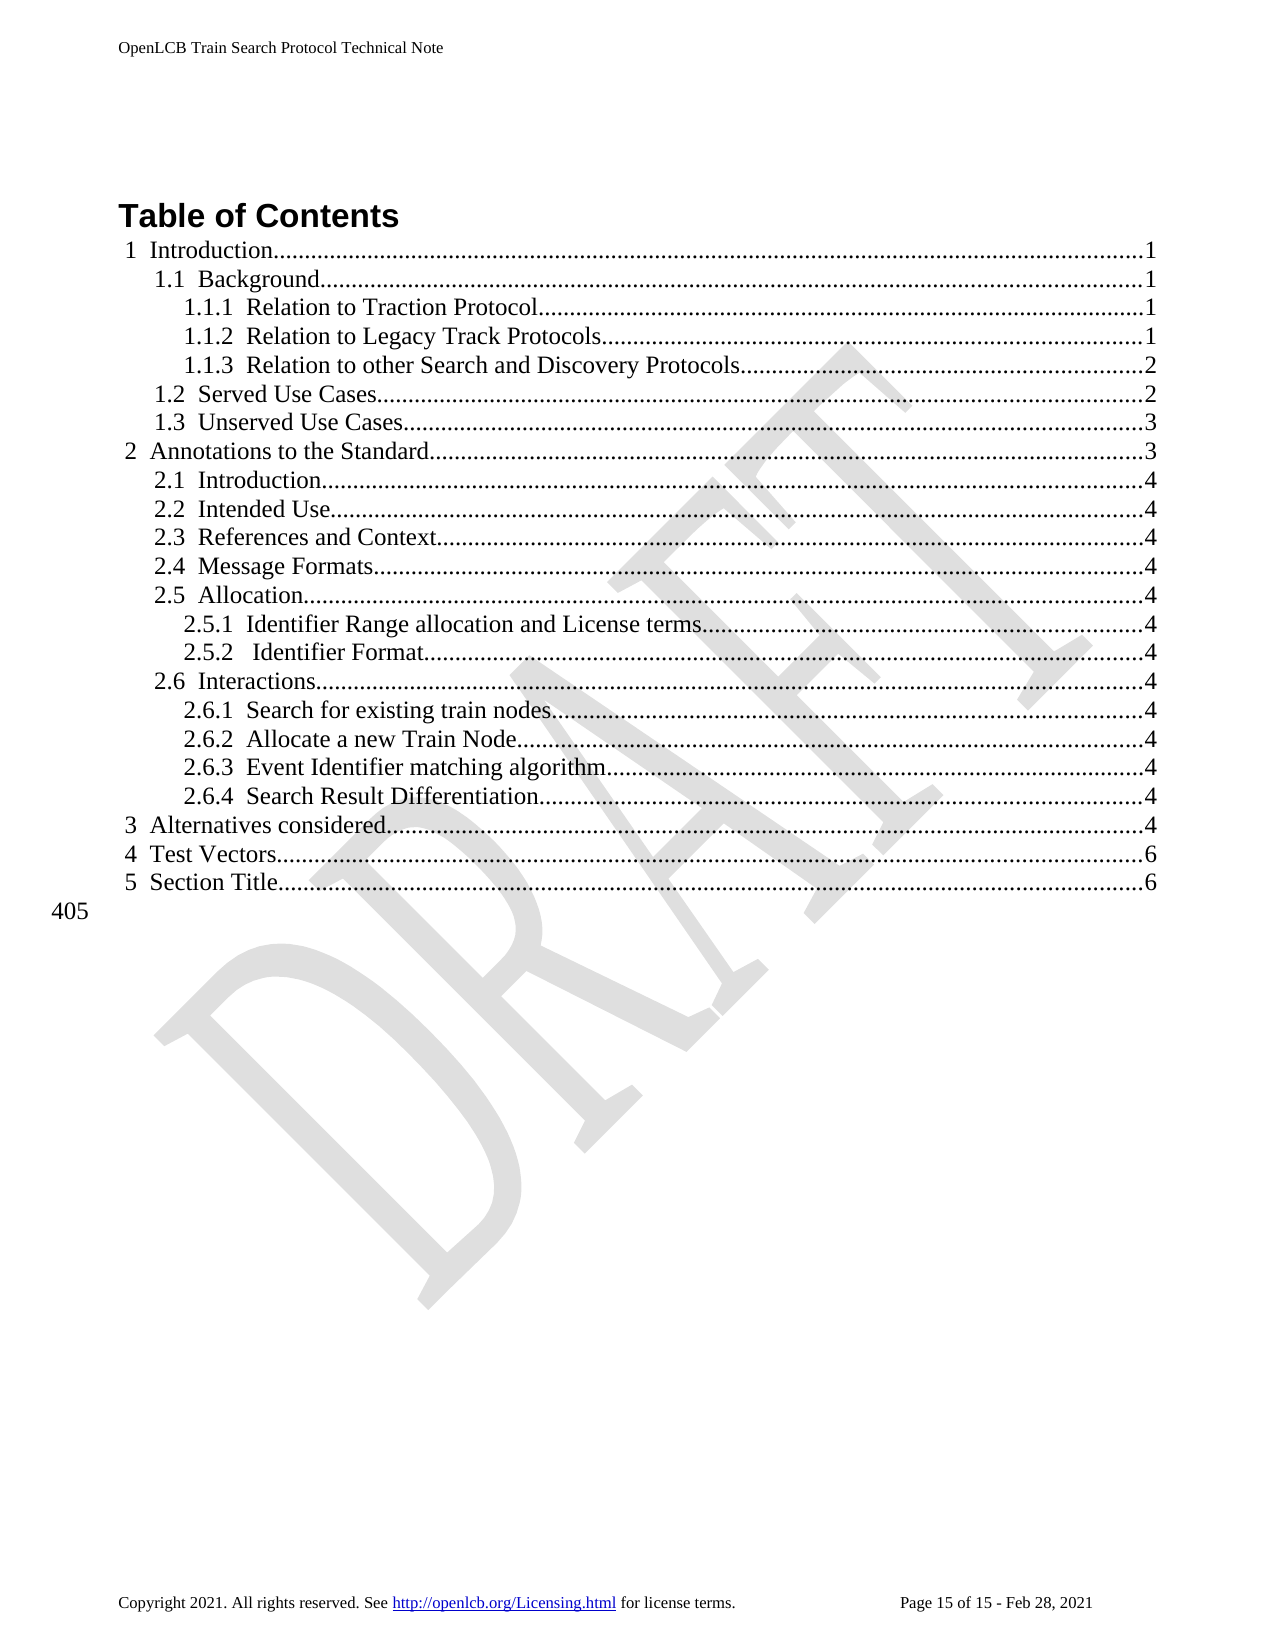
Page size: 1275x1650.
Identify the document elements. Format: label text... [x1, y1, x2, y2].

text 3 Alternatives considered 4 [118, 810, 379, 839]
text 2.6.3 Event Identifier matching algorithm 4 [674, 752, 841, 781]
text 1 Introduction 1 [118, 235, 1157, 264]
text 2.2 Intended Use 4 [898, 494, 1157, 522]
subtitle Table of Contents [118, 196, 1157, 235]
text 4 Test Vectors 6 [682, 839, 784, 867]
text 1.1.3 Relation to other Search and Discovery Protocols 2 [177, 350, 838, 379]
text 2.5.1 Identifier Range allocation and License terms 4 [177, 609, 697, 637]
text 3 Alternatives considered 4 [388, 828, 444, 839]
text 2.5 Allocation 4 [984, 580, 1157, 609]
text 2.2 Intended Use 4 [772, 494, 883, 522]
text 1.1.3 Relation to other Search and Discovery Protocols 2 [858, 350, 1157, 379]
text 2 Annotations to the Standard 3 [764, 436, 826, 465]
text 2.5.1 Identifier Range allocation and License terms 4 [814, 609, 998, 637]
text 5 Section Title 6 [670, 867, 816, 896]
text 2.2 Intended Use 4 [148, 494, 694, 522]
text 4 Test Vectors 6 [118, 839, 348, 867]
text 3 Alternatives considered 4 [901, 810, 1157, 839]
text 2.6.1 Search for existing train nodes 4 [590, 695, 784, 724]
text 2.5.2 Identifier Format 4 [177, 637, 726, 666]
text 3 Alternatives considered 4 [622, 810, 699, 839]
text 1.2 Served Use Cases 2 [148, 379, 809, 407]
text 2.2 Intended Use 4 [707, 509, 738, 522]
text 2.6 Interactions 4 [547, 666, 755, 695]
text 1.3 Unserved Use Cases 3 [815, 407, 1157, 436]
text 2 Annotations to the Standard 3 [118, 436, 752, 465]
text 3 Alternatives considered 4 [458, 810, 621, 839]
text 2.6.4 Search Result Differentiation 4 [601, 781, 701, 810]
text 2.6.2 Allocate a new Train Node 4 [177, 724, 561, 752]
text 1.2 Served Use Cases 2 [887, 379, 1157, 407]
text 3 Alternatives considered 4 [759, 810, 882, 839]
text 2.6 Interactions 4 [148, 666, 522, 695]
text 2.1 Introduction 4 [869, 465, 1157, 494]
text 2.6.2 Allocate a new Train Node 4 [562, 724, 618, 752]
text 2.6.3 Event Identifier matching algorithm 4 [855, 752, 1157, 781]
text 1.1 Background 1 [148, 264, 1157, 292]
text 2.6.4 Search Result Differentiation 4 [884, 781, 1157, 810]
text 1.3 Unserved Use Cases 3 [148, 407, 781, 436]
text 2.6.3 Event Identifier matching algorithm 4 [177, 752, 581, 781]
text 2.6.1 Search for existing train nodes 4 [798, 695, 1157, 724]
text 2.2 Intended Use 4 [732, 494, 780, 522]
text 2.5.1 Identifier Range allocation and License terms 4 [712, 609, 818, 637]
text 2.5 Allocation 4 [148, 580, 669, 609]
text 2.4 Message Formats 4 [955, 551, 1157, 580]
text 2.5.1 Identifier Range allocation and License terms 4 [1013, 609, 1157, 637]
text 4 Test Vectors 6 [367, 839, 477, 867]
text 5 Section Title 6 [518, 867, 661, 896]
text 2.6.2 Allocate a new Train Node 4 [633, 724, 812, 752]
text 2 Annotations to the Standard 3 [840, 436, 1157, 465]
text 2.6.1 Search for existing train nodes 4 [177, 695, 542, 724]
text 2.6.4 Search Result Differentiation 4 [177, 781, 601, 810]
text 2.3 References and Context 4 [926, 522, 1157, 551]
text 1.2 Served Use Cases 2 [820, 379, 897, 407]
text 4 Test Vectors 6 [642, 839, 670, 856]
text 2.6 Interactions 4 [798, 666, 1033, 695]
text 1.1.2 Relation to Legacy Track Protocols 1 [177, 321, 1157, 350]
text 2.3 References and Context 4 [676, 522, 912, 551]
text 2.6.3 Event Identifier matching algorithm 4 [581, 752, 660, 781]
text 4 Test Vectors 6 [802, 839, 1157, 867]
text 2.4 Message Formats 4 [148, 551, 637, 580]
text 2.1 Introduction 4 [148, 465, 752, 494]
text 2.6.4 Search Result Differentiation 4 [717, 781, 870, 810]
text 2.3 References and Context 4 [148, 522, 666, 551]
text 5 Section Title 6 [118, 867, 359, 896]
text 2.1 Introduction 4 [757, 465, 855, 494]
text 5 Section Title 6 [373, 867, 502, 896]
text 2.5.2 Identifier Format 4 [740, 637, 816, 666]
text 1.1.1 Relation to Traction Protocol 1 [177, 292, 1157, 321]
text 2.6 Interactions 4 [1045, 666, 1157, 695]
text 2.6.2 Allocate a new Train Node 4 [827, 724, 1157, 752]
text 2.5.2 Identifier Format 4 [1074, 637, 1157, 666]
text 2.5.2 Identifier Format 4 [842, 637, 1027, 666]
text 4 Test Vectors 6 [494, 839, 641, 867]
text 2.5 Allocation 4 [683, 580, 970, 609]
text 2.4 Message Formats 4 [665, 551, 941, 580]
text 5 Section Title 6 [844, 867, 1157, 896]
